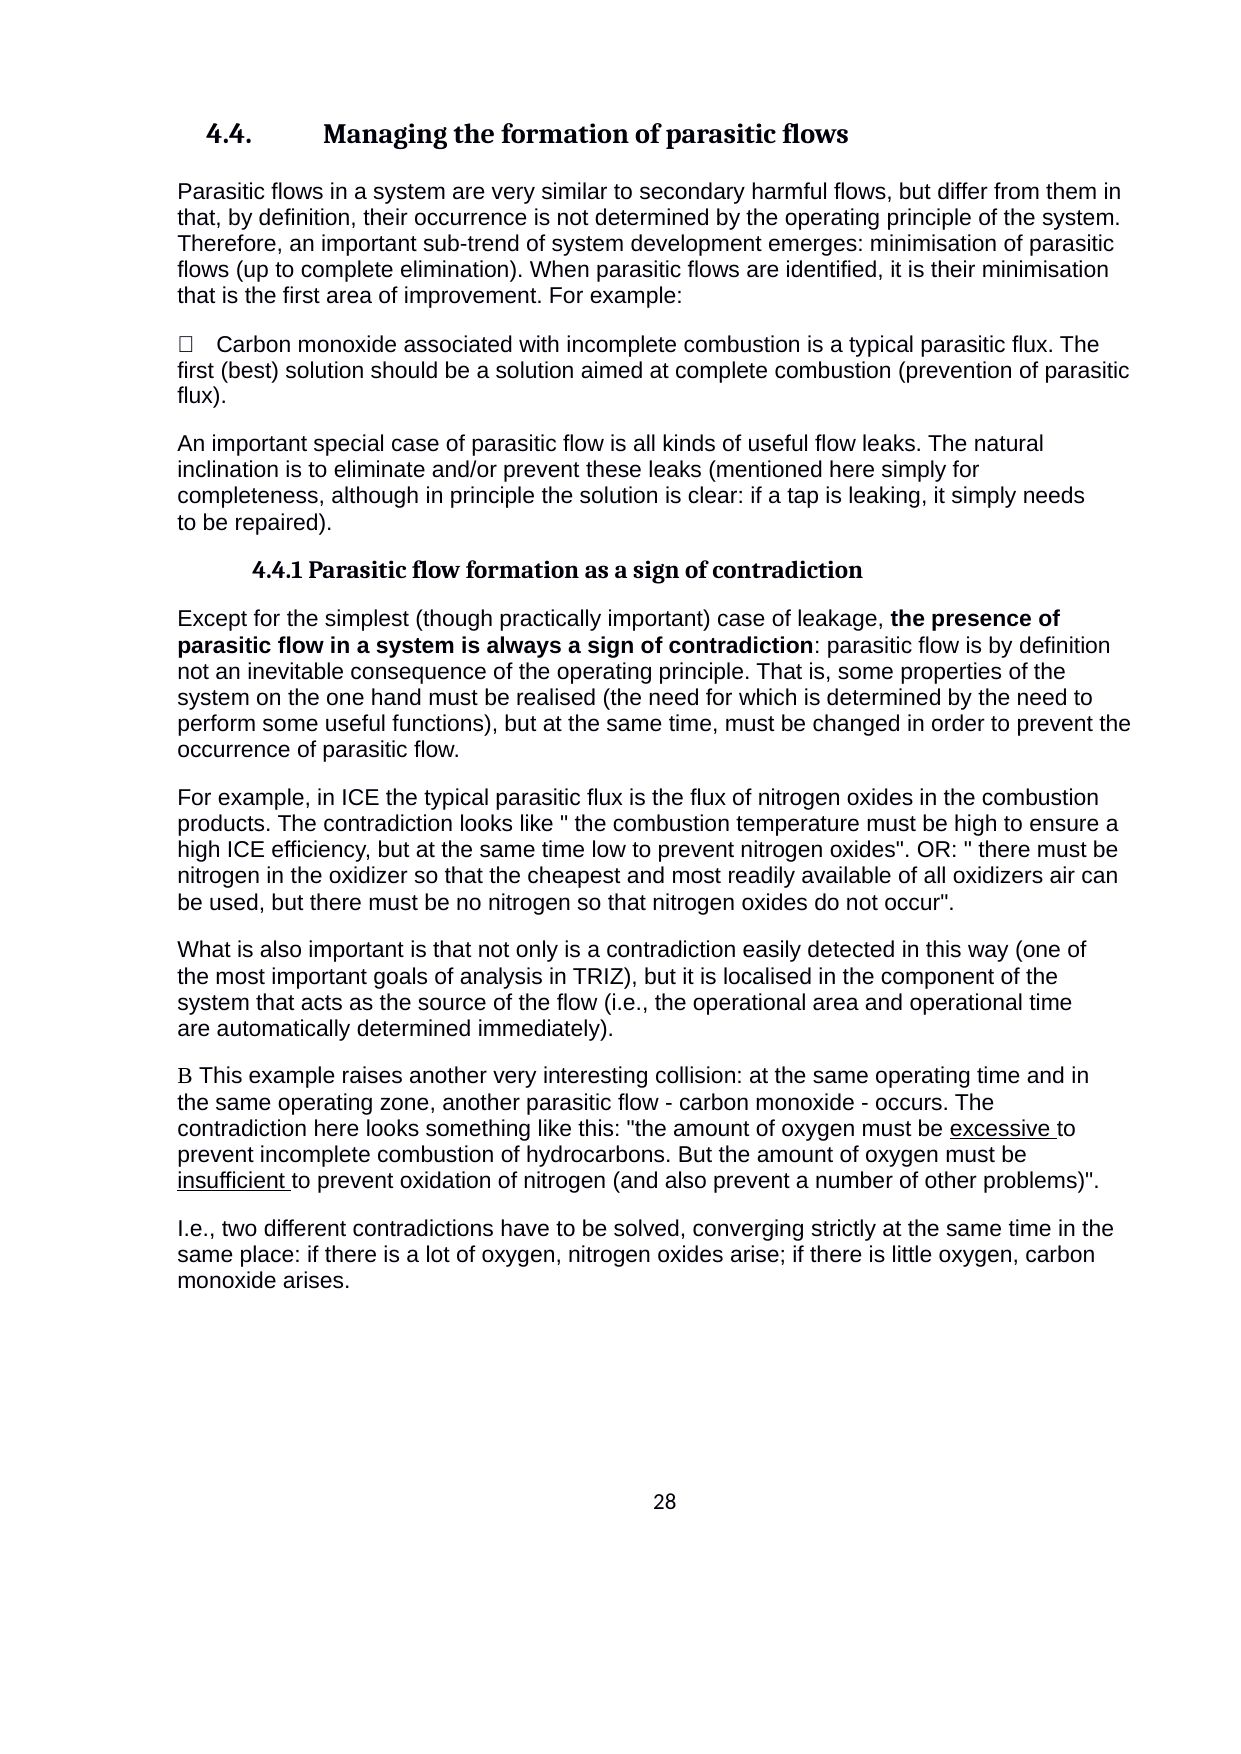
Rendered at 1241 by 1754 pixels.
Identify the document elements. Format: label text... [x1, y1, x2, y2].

text 4.4.1 Parasitic flow formation as a sign of contradiction [252, 556, 1142, 584]
list This example raises another very interesting collision: at the same operating time and in the same operating zone, another parasitic flow - carbon monoxide - occurs. The contradiction here looks something like this: "the amount of oxygen must be excessive to prevent incomplete combustion of hydrocarbons. But the amount of oxygen must be insufficient to prevent oxidation of nitrogen (and also prevent a number of other problems)". [177, 1063, 1127, 1194]
text For example, in ICE the typical parasitic flux is the flux of nitrogen oxides in the combustion products. The contradiction looks like " the combustion temperature must be high to ensure a high ICE efficiency, but at the same time low to prevent nitrogen oxides". OR: " there must be nitrogen in the oxidizer so that the cheapest and most readily available of all oxidizers air can be used, but there must be no nitrogen so that nitrogen oxides do not occur". [177, 784, 1142, 915]
text An important special case of parasitic flow is all kinds of useful flow leaks. The natural inclination is to eliminate and/or prevent these leaks (mentioned here simply for completeness, although in principle the solution is clear: if a tap is leaking, it simply needs to be repaired). [177, 430, 1104, 535]
list Carbon monoxide associated with incomplete combustion is a typical parasitic flux. The first (best) solution should be a solution aimed at complete combustion (prevention of parasitic flux). [177, 333, 1137, 408]
text 28 [150, 1487, 1179, 1515]
text What is also important is that not only is a contradiction easily detected in this way (one of the most important goals of analysis in TRIZ), but it is localised in the component of the system that acts as the source of the flow (i.e., the operational area and operational time are automatically determined immediately). [177, 937, 1104, 1041]
text Parasitic flows in a system are very similar to secondary harmful flows, but differ from them in that, by definition, their occurrence is not determined by the operating principle of the system. Therefore, an important sub-trend of system development emerges: minimisation of parasitic flows (up to complete elimination). When parasitic flows are identified, it is their minimisation that is the first area of improvement. For example: [177, 178, 1133, 309]
text I.e., two different contradictions have to be solved, converging strictly at the same time in the same place: if there is a lot of oxygen, nitrogen oxides arise; if there is little oxygen, carbon monoxide arises. [177, 1216, 1117, 1293]
text 4.4. Managing the formation of parasitic flows [206, 118, 1142, 151]
text Except for the simplest (though practically important) case of leakage, the presence of parasitic flow in a system is always a sign of contradiction: parasitic flow is by definition not an inevitable consequence of the operating principle. That is, some properties of the system on the one hand must be realised (the need for which is determined by the need to perform some useful functions), but at the same time, must be changed in order to prevent the occurrence of parasitic flow. [177, 606, 1139, 762]
